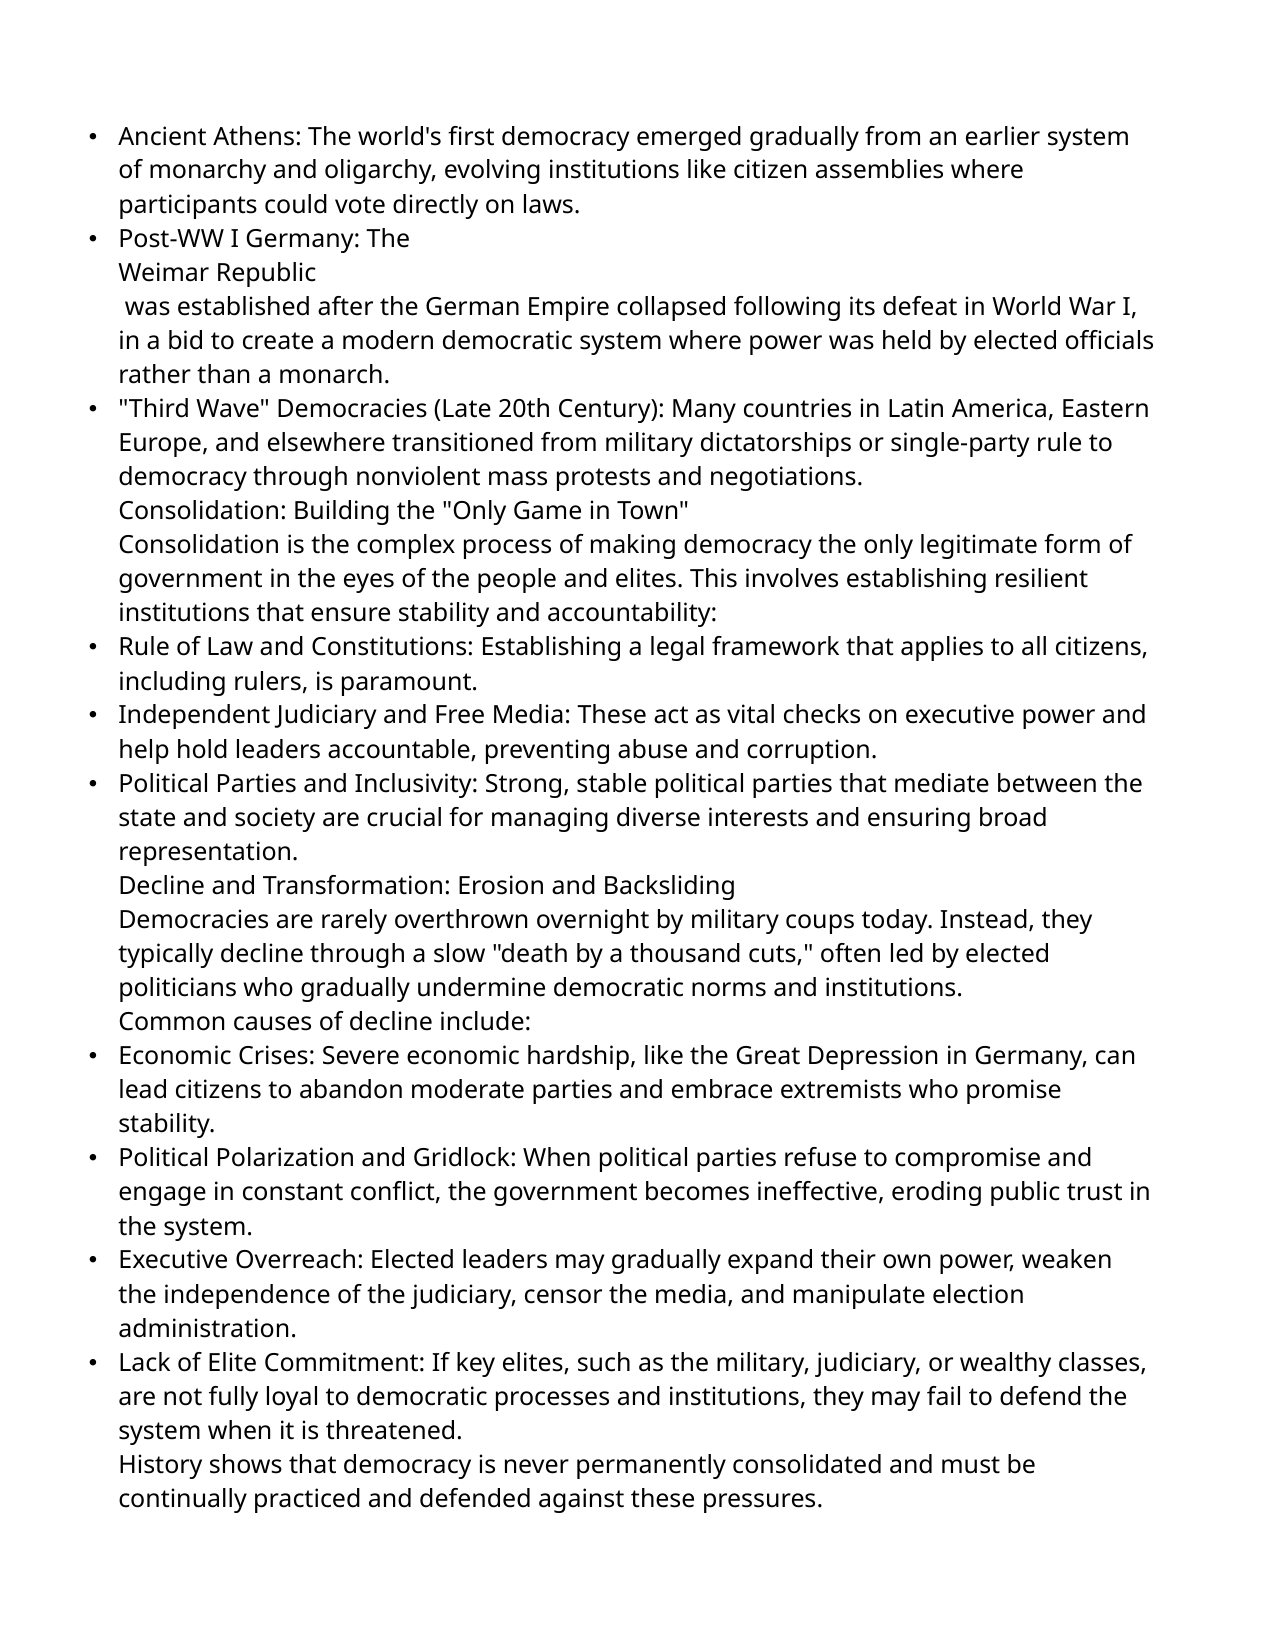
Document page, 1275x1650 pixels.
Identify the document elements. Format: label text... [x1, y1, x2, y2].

list Weimar Republic [118, 254, 1157, 288]
list Political Parties and Inclusivity: Strong, stable political parties that mediate between the state and society are crucial for managing diverse interests and ensuring broad representation. [118, 765, 1157, 867]
list Ancient Athens: The world's first democracy emerged gradually from an earlier system of monarchy and oligarchy, evolving institutions like citizen assemblies where participants could vote directly on laws. [118, 118, 1157, 220]
list Political Polarization and Gridlock: When political parties refuse to compromise and engage in constant conflict, the government becomes ineffective, eroding public trust in the system. [118, 1140, 1157, 1242]
list Rule of Law and Constitutions: Establishing a legal framework that applies to all citizens, including rulers, is paramount. [118, 629, 1157, 697]
list Post-WW I Germany: The [118, 220, 1157, 254]
text Consolidation: Building the "Only Game in Town" [118, 493, 1157, 527]
list Independent Judiciary and Free Media: These act as vital checks on executive power and help hold leaders accountable, preventing abuse and corruption. [118, 697, 1157, 765]
list was established after the German Empire collapsed following its defeat in World War I, in a bid to create a modern democratic system where power was held by elected officials rather than a monarch. [118, 288, 1157, 391]
list Economic Crises: Severe economic hardship, like the Great Depression in Germany, can lead citizens to abandon moderate parties and embrace extremists who promise stability. [118, 1038, 1157, 1140]
text Democracies are rarely overthrown overnight by military coups today. Instead, they typically decline through a slow "death by a thousand cuts," often led by elected politicians who gradually undermine democratic norms and institutions. [118, 902, 1157, 1004]
text Consolidation is the complex process of making democracy the only legitimate form of government in the eyes of the people and elites. This involves establishing resilient institutions that ensure stability and accountability: [118, 527, 1157, 629]
text History shows that democracy is never permanently consolidated and must be continually practiced and defended against these pressures. [118, 1447, 1157, 1515]
list Lack of Elite Commitment: If key elites, such as the military, judiciary, or wealthy classes, are not fully loyal to democratic processes and institutions, they may fail to defend the system when it is threatened. [118, 1344, 1157, 1447]
list "Third Wave" Democracies (Late 20th Century): Many countries in Latin America, Eastern Europe, and elsewhere transitioned from military dictatorships or single-party rule to democracy through nonviolent mass protests and negotiations. [118, 391, 1157, 493]
list Executive Overreach: Elected leaders may gradually expand their own power, weaken the independence of the judiciary, censor the media, and manipulate election administration. [118, 1242, 1157, 1344]
text Common causes of decline include: [118, 1004, 1157, 1038]
text Decline and Transformation: Erosion and Backsliding [118, 867, 1157, 902]
